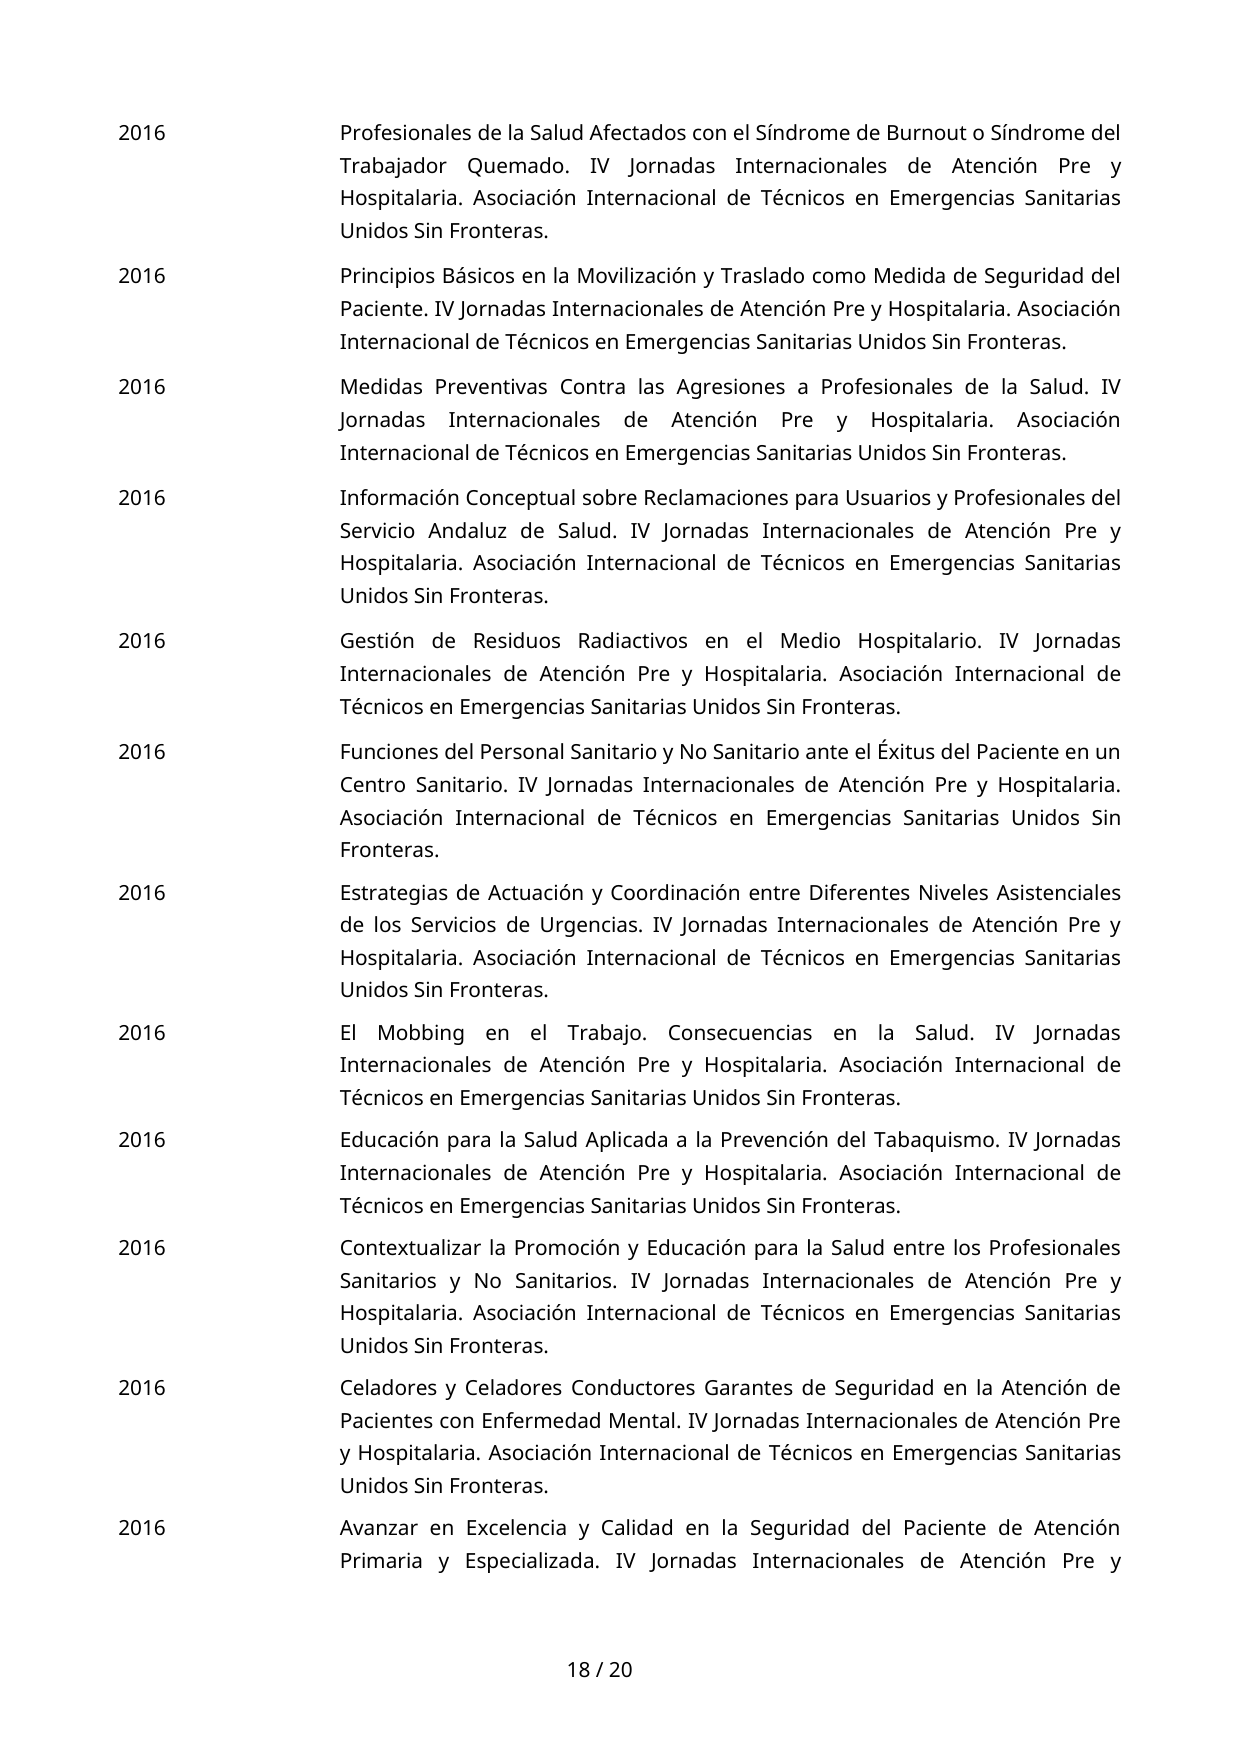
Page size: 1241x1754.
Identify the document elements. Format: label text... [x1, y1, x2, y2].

text 2016 Medidas Preventivas Contra las Agresiones a Profesionales de la Salud. IV Jornadas Internacionales de Atención Pre y Hospitalaria. Asociación Internacional de Técnicos en Emergencias Sanitarias Unidos Sin Fronteras. [118, 372, 1122, 466]
text 2016 Gestión de Residuos Radiactivos en el Medio Hospitalario. IV Jornadas Internacionales de Atención Pre y Hospitalaria. Asociación Internacional de Técnicos en Emergencias Sanitarias Unidos Sin Fronteras. [118, 627, 1122, 720]
text 2016 Profesionales de la Salud Afectados con el Síndrome de Burnout o Síndrome del Trabajador Quemado. IV Jornadas Internacionales de Atención Pre y Hospitalaria. Asociación Internacional de Técnicos en Emergencias Sanitarias Unidos Sin Fronteras. [118, 118, 1122, 244]
text 2016 Educación para la Salud Aplicada a la Prevención del Tabaquismo. IV Jornadas Internacionales de Atención Pre y Hospitalaria. Asociación Internacional de Técnicos en Emergencias Sanitarias Unidos Sin Fronteras. [118, 1126, 1122, 1219]
text 2016 Avanzar en Excelencia y Calidad en la Seguridad del Paciente de Atención Primaria y Especializada. IV Jornadas Internacionales de Atención Pre y [118, 1513, 1122, 1574]
text 2016 Información Conceptual sobre Reclamaciones para Usuarios y Profesionales del Servicio Andaluz de Salud. IV Jornadas Internacionales de Atención Pre y Hospitalaria. Asociación Internacional de Técnicos en Emergencias Sanitarias Unidos Sin Fronteras. [118, 483, 1122, 609]
text 2016 El Mobbing en el Trabajo. Consecuencias en la Salud. IV Jornadas Internacionales de Atención Pre y Hospitalaria. Asociación Internacional de Técnicos en Emergencias Sanitarias Unidos Sin Fronteras. [118, 1018, 1122, 1112]
text 2016 Funciones del Personal Sanitario y No Sanitario ante el Éxitus del Paciente en un Centro Sanitario. IV Jornadas Internacionales de Atención Pre y Hospitalaria. Asociación Internacional de Técnicos en Emergencias Sanitarias Unidos Sin Fronteras. [118, 737, 1122, 864]
text 2016 Celadores y Celadores Conductores Garantes de Seguridad en la Atención de Pacientes con Enfermedad Mental. IV Jornadas Internacionales de Atención Pre y Hospitalaria. Asociación Internacional de Técnicos en Emergencias Sanitarias Unidos Sin Fronteras. [118, 1373, 1122, 1499]
text 2016 Principios Básicos en la Movilización y Traslado como Medida de Seguridad del Paciente. IV Jornadas Internacionales de Atención Pre y Hospitalaria. Asociación Internacional de Técnicos en Emergencias Sanitarias Unidos Sin Fronteras. [118, 262, 1122, 355]
text 2016 Contextualizar la Promoción y Educación para la Salud entre los Profesionales Sanitarios y No Sanitarios. IV Jornadas Internacionales de Atención Pre y Hospitalaria. Asociación Internacional de Técnicos en Emergencias Sanitarias Unidos Sin Fronteras. [118, 1233, 1122, 1359]
text 2016 Estrategias de Actuación y Coordinación entre Diferentes Niveles Asistenciales de los Servicios de Urgencias. IV Jornadas Internacionales de Atención Pre y Hospitalaria. Asociación Internacional de Técnicos en Emergencias Sanitarias Unidos Sin Fronteras. [118, 878, 1122, 1004]
